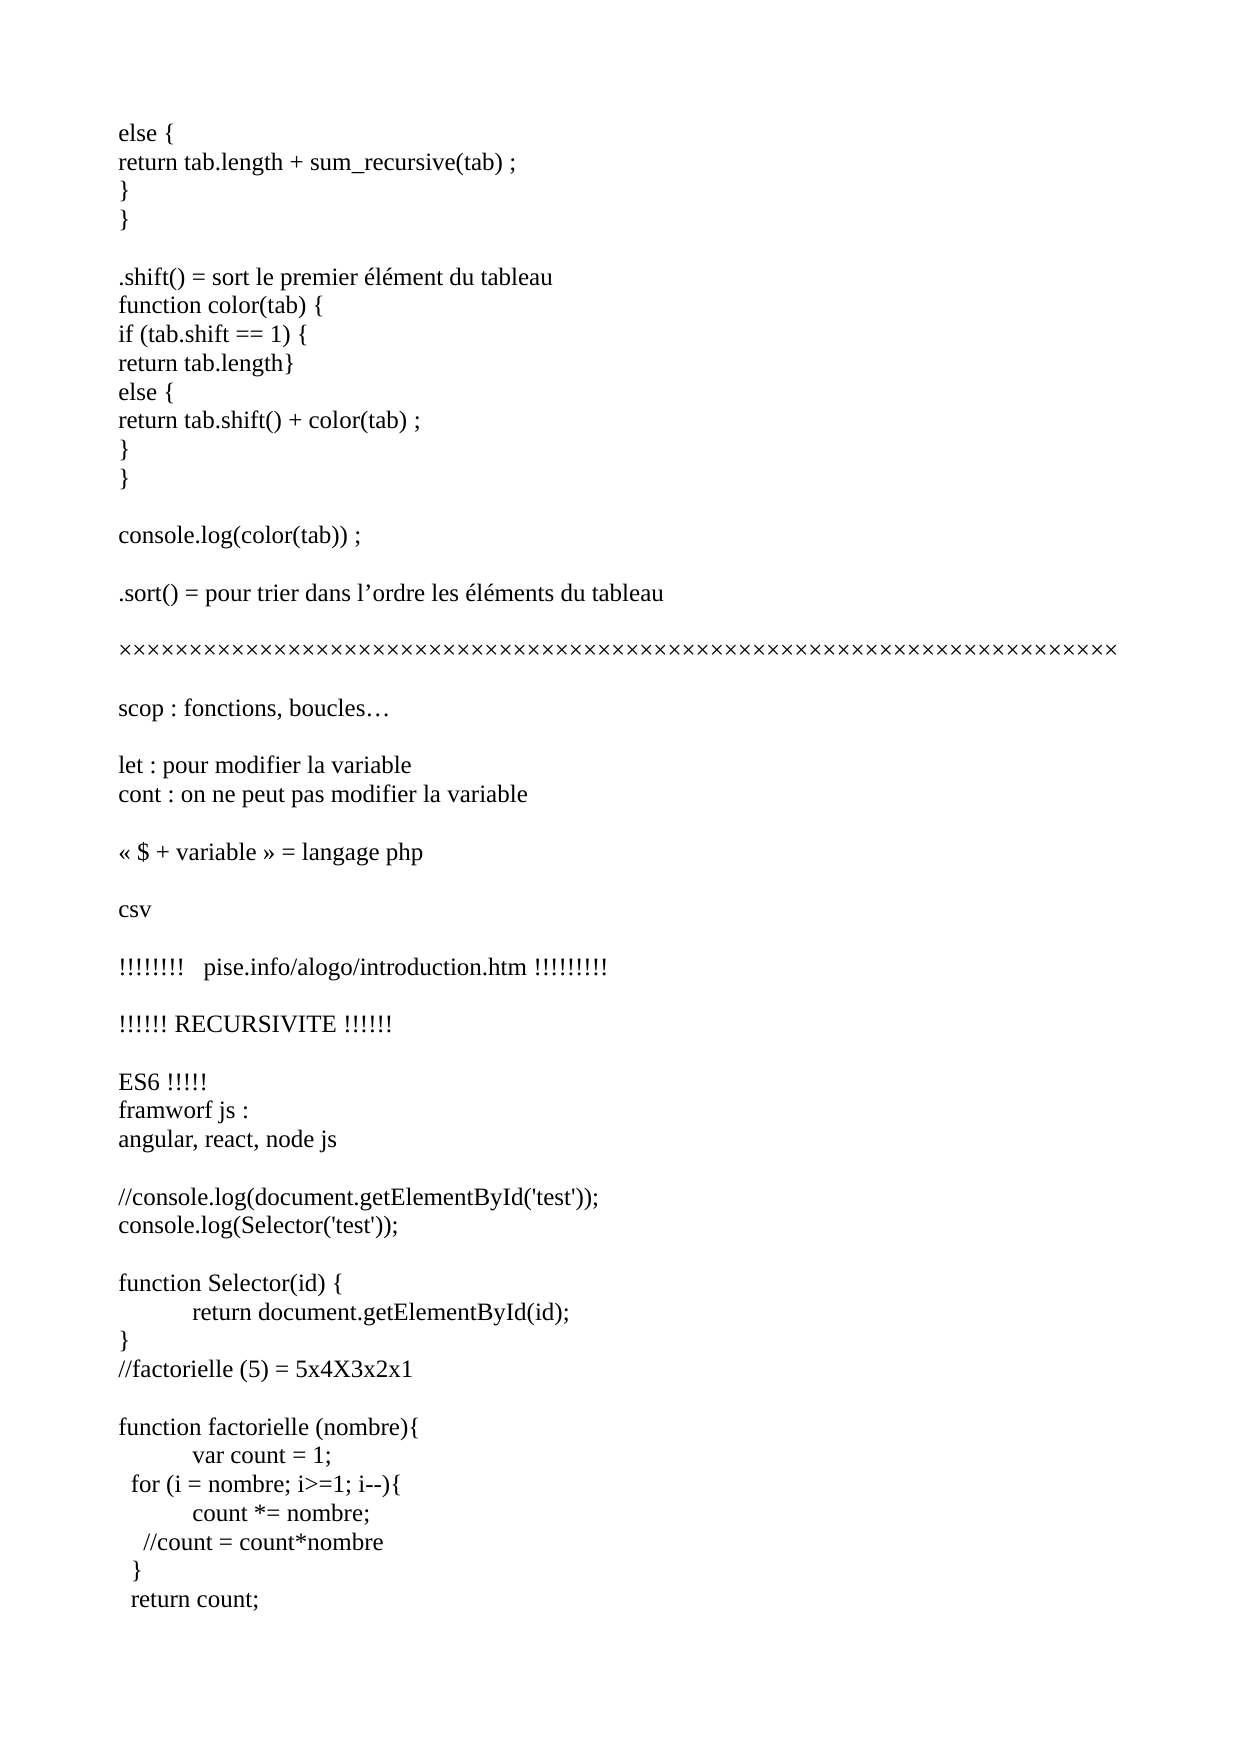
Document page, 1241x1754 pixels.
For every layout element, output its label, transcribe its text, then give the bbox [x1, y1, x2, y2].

text } [118, 204, 1122, 233]
text if (tab.shift == 1) { [118, 319, 1122, 348]
text « $ + variable » = langage php [118, 837, 1122, 866]
text } [118, 1326, 1122, 1354]
text return tab.shift() + color(tab) ; [118, 406, 1122, 434]
text function Selector(id) { [118, 1268, 1122, 1297]
text scop : fonctions, boucles… [118, 693, 1122, 722]
text ES6 !!!!! [118, 1067, 1122, 1096]
text } [118, 1556, 1122, 1584]
text console.log(color(tab)) ; [118, 521, 1122, 549]
text count *= nombre; [118, 1498, 1122, 1527]
text !!!!!! RECURSIVITE !!!!!! [118, 1009, 1122, 1038]
text else { [118, 118, 1122, 147]
text csv [118, 894, 1122, 923]
text //console.log(document.getElementById('test')); [118, 1182, 1122, 1211]
text } [118, 463, 1122, 492]
text cont : on ne peut pas modifier la variable [118, 779, 1122, 808]
text .sort() = pour trier dans l’ordre les éléments du tableau [118, 578, 1122, 607]
text } [118, 434, 1122, 463]
text return tab.length + sum_recursive(tab) ; [118, 147, 1122, 176]
text angular, react, node js [118, 1124, 1122, 1153]
text console.log(Selector('test')); [118, 1211, 1122, 1239]
text return tab.length} [118, 348, 1122, 377]
text //factorielle (5) = 5x4X3x2x1 [118, 1354, 1122, 1383]
text return document.getElementById(id); [118, 1297, 1122, 1326]
text let : pour modifier la variable [118, 751, 1122, 779]
text ××××××××××××××××××××××××××××××××××××××××××××××××××××××××××××××××××××××× [118, 636, 1122, 664]
text for (i = nombre; i>=1; i--){ [118, 1469, 1122, 1498]
text //count = count*nombre [118, 1527, 1122, 1556]
text function factorielle (nombre){ [118, 1412, 1122, 1441]
text .shift() = sort le premier élément du tableau [118, 262, 1122, 291]
text else { [118, 377, 1122, 406]
text framworf js : [118, 1096, 1122, 1124]
text function color(tab) { [118, 291, 1122, 319]
text var count = 1; [118, 1441, 1122, 1469]
text return count; [118, 1584, 1122, 1613]
text } [118, 176, 1122, 204]
text !!!!!!!! pise.info/alogo/introduction.htm !!!!!!!!! [118, 952, 1122, 981]
